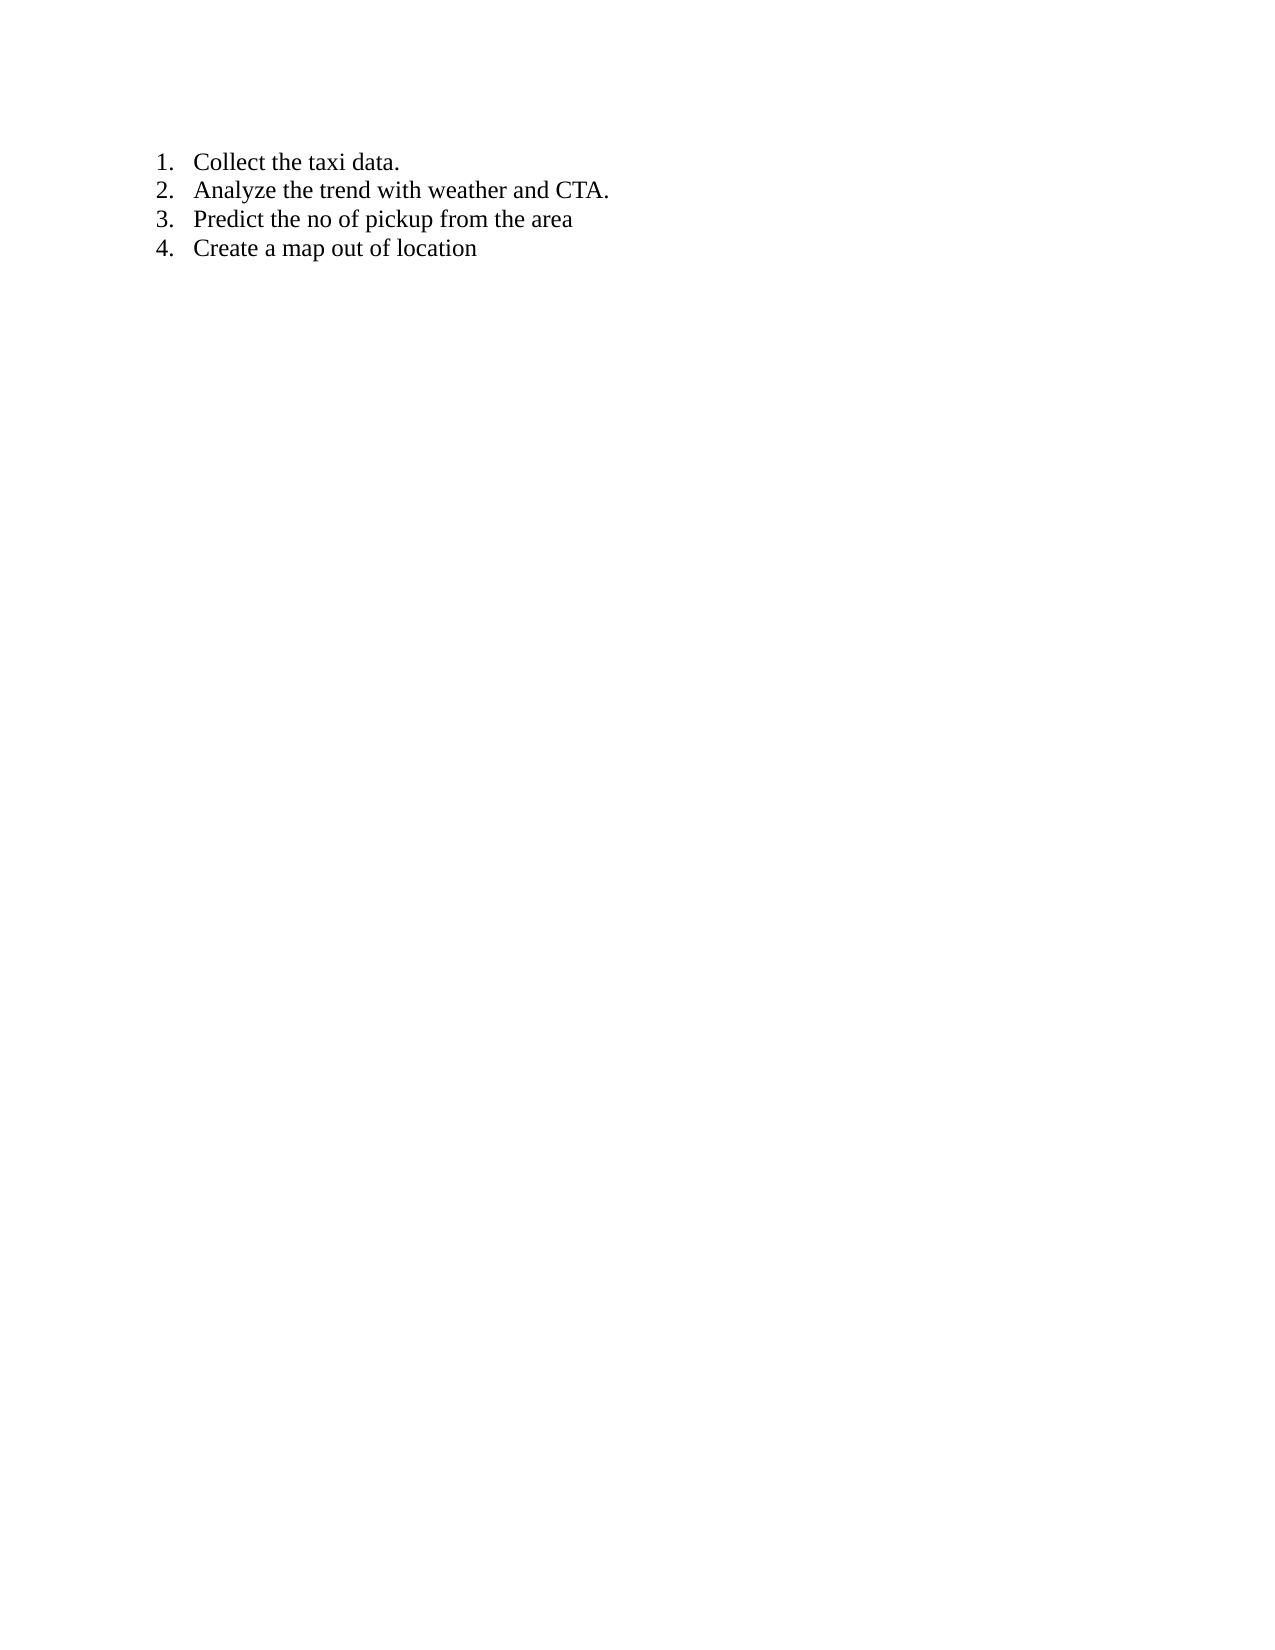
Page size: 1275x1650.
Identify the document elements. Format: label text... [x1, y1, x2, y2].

list Analyze the trend with weather and CTA. [156, 176, 1157, 204]
list Collect the taxi data. [156, 147, 1157, 176]
list Create a map out of location [156, 233, 1157, 262]
list Predict the no of pickup from the area [156, 204, 1157, 233]
